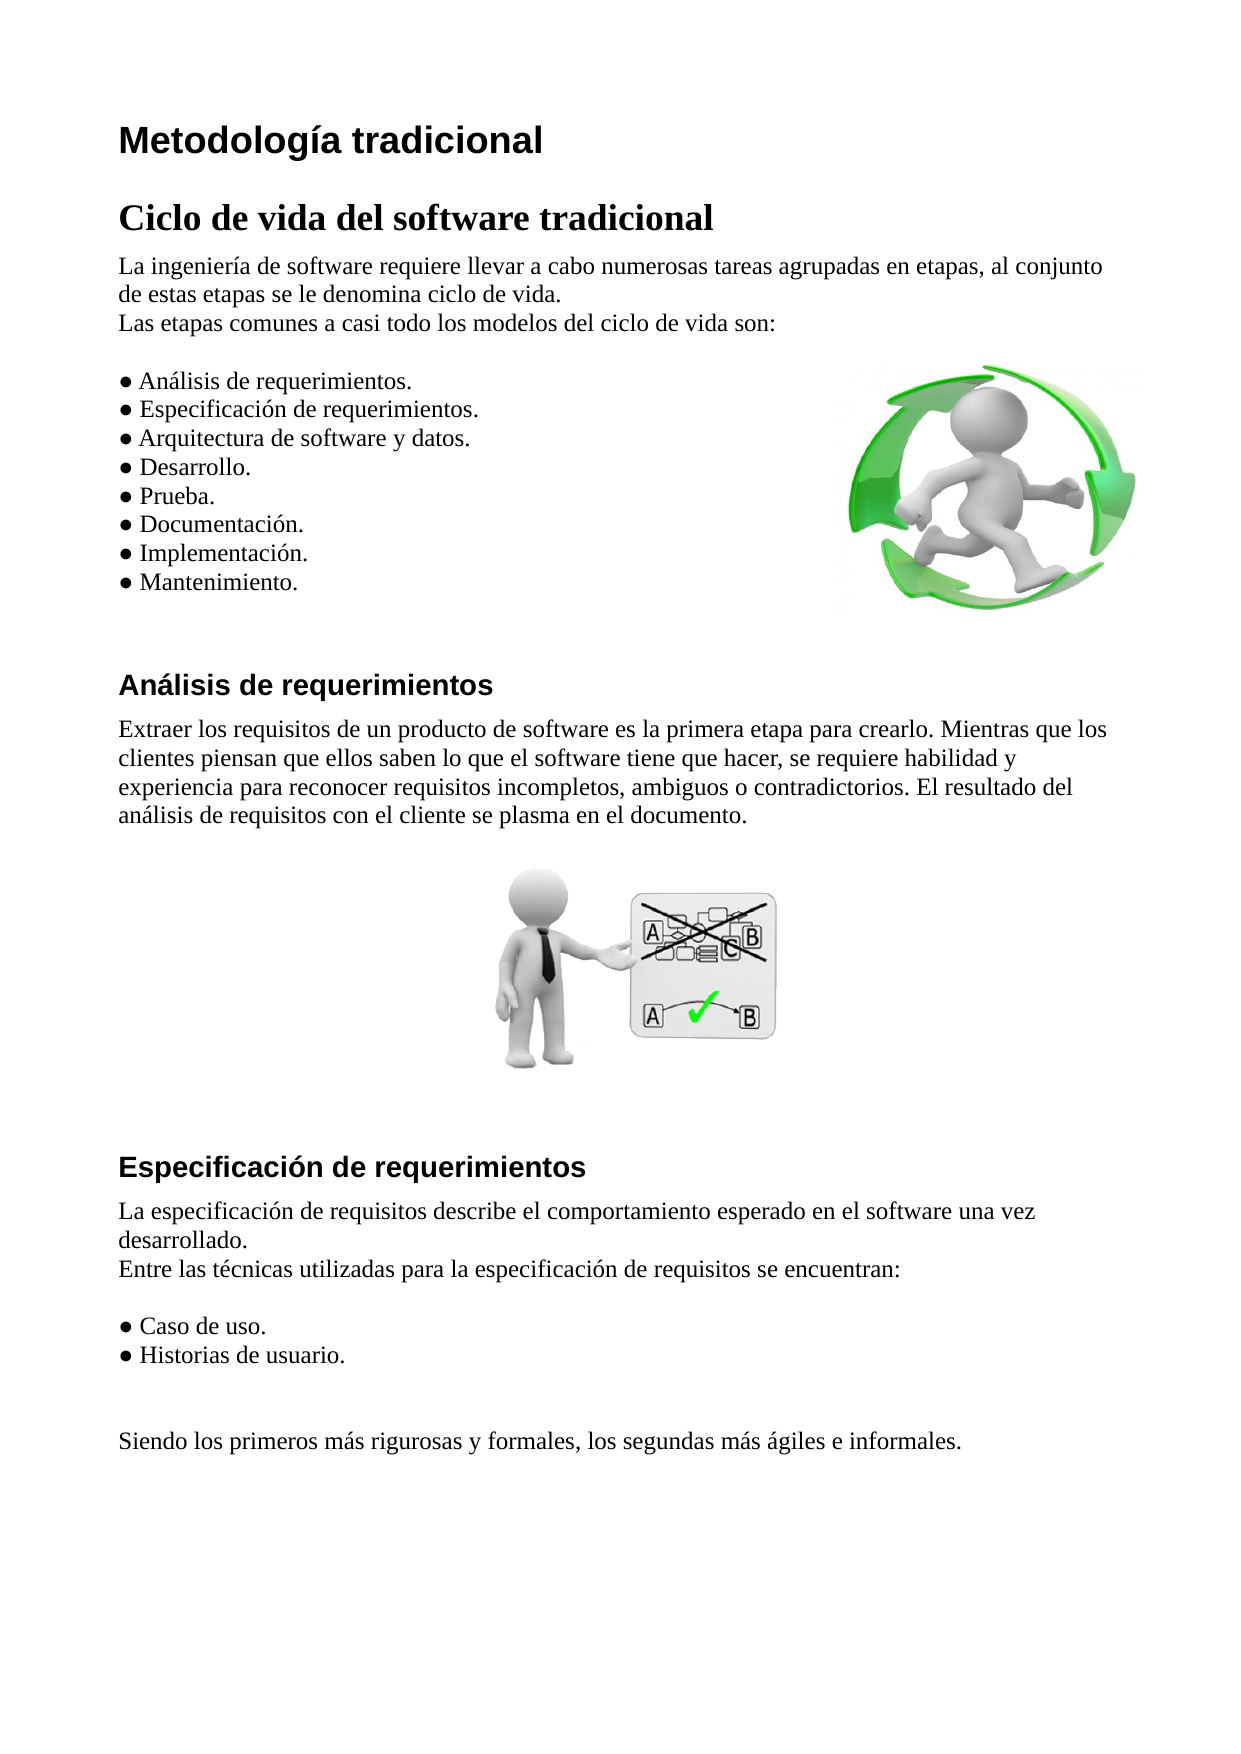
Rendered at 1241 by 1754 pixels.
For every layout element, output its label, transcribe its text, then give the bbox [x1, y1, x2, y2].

text La ingeniería de software requiere llevar a cabo numerosas tareas agrupadas en etapas, al conjunto de estas etapas se le denomina ciclo de vida. [118, 251, 1122, 308]
text ● Arquitectura de software y datos. [118, 423, 832, 452]
text Entre las técnicas utilizadas para la especificación de requisitos se encuentran: [118, 1254, 1122, 1282]
text Siendo los primeros más rigurosas y formales, los segundas más ágiles e informales. [118, 1426, 1122, 1455]
text ● Análisis de requerimientos. [118, 366, 832, 394]
text ● Prueba. [118, 481, 832, 509]
text Extraer los requisitos de un producto de software es la primera etapa para crearlo. Mientras que los clientes piensan que ellos saben lo que el software tiene que hacer, se requiere habilidad y experiencia para reconocer requisitos incompletos, ambiguos o contradictorios. El resultado del análisis de requisitos con el cliente se plasma en el documento. [118, 714, 1122, 829]
text ● Desarrollo. [118, 452, 832, 481]
text ● Implementación. [118, 538, 832, 567]
subtitle Análisis de requerimientos [118, 668, 1122, 702]
subtitle Especificación de requerimientos [118, 1150, 1122, 1184]
picture [452, 857, 821, 1078]
text ● Historias de usuario. [118, 1340, 1122, 1369]
subtitle Ciclo de vida del software tradicional [118, 195, 1122, 238]
subtitle Metodología tradicional [118, 118, 1122, 162]
picture [832, 361, 1146, 621]
text ● Especificación de requerimientos. [118, 394, 832, 423]
text Las etapas comunes a casi todo los modelos del ciclo de vida son: [118, 308, 1122, 337]
text ● Documentación. [118, 509, 832, 538]
text ● Mantenimiento. [118, 567, 832, 596]
text ● Caso de uso. [118, 1311, 1122, 1340]
text La especificación de requisitos describe el comportamiento esperado en el software una vez desarrollado. [118, 1196, 1122, 1254]
